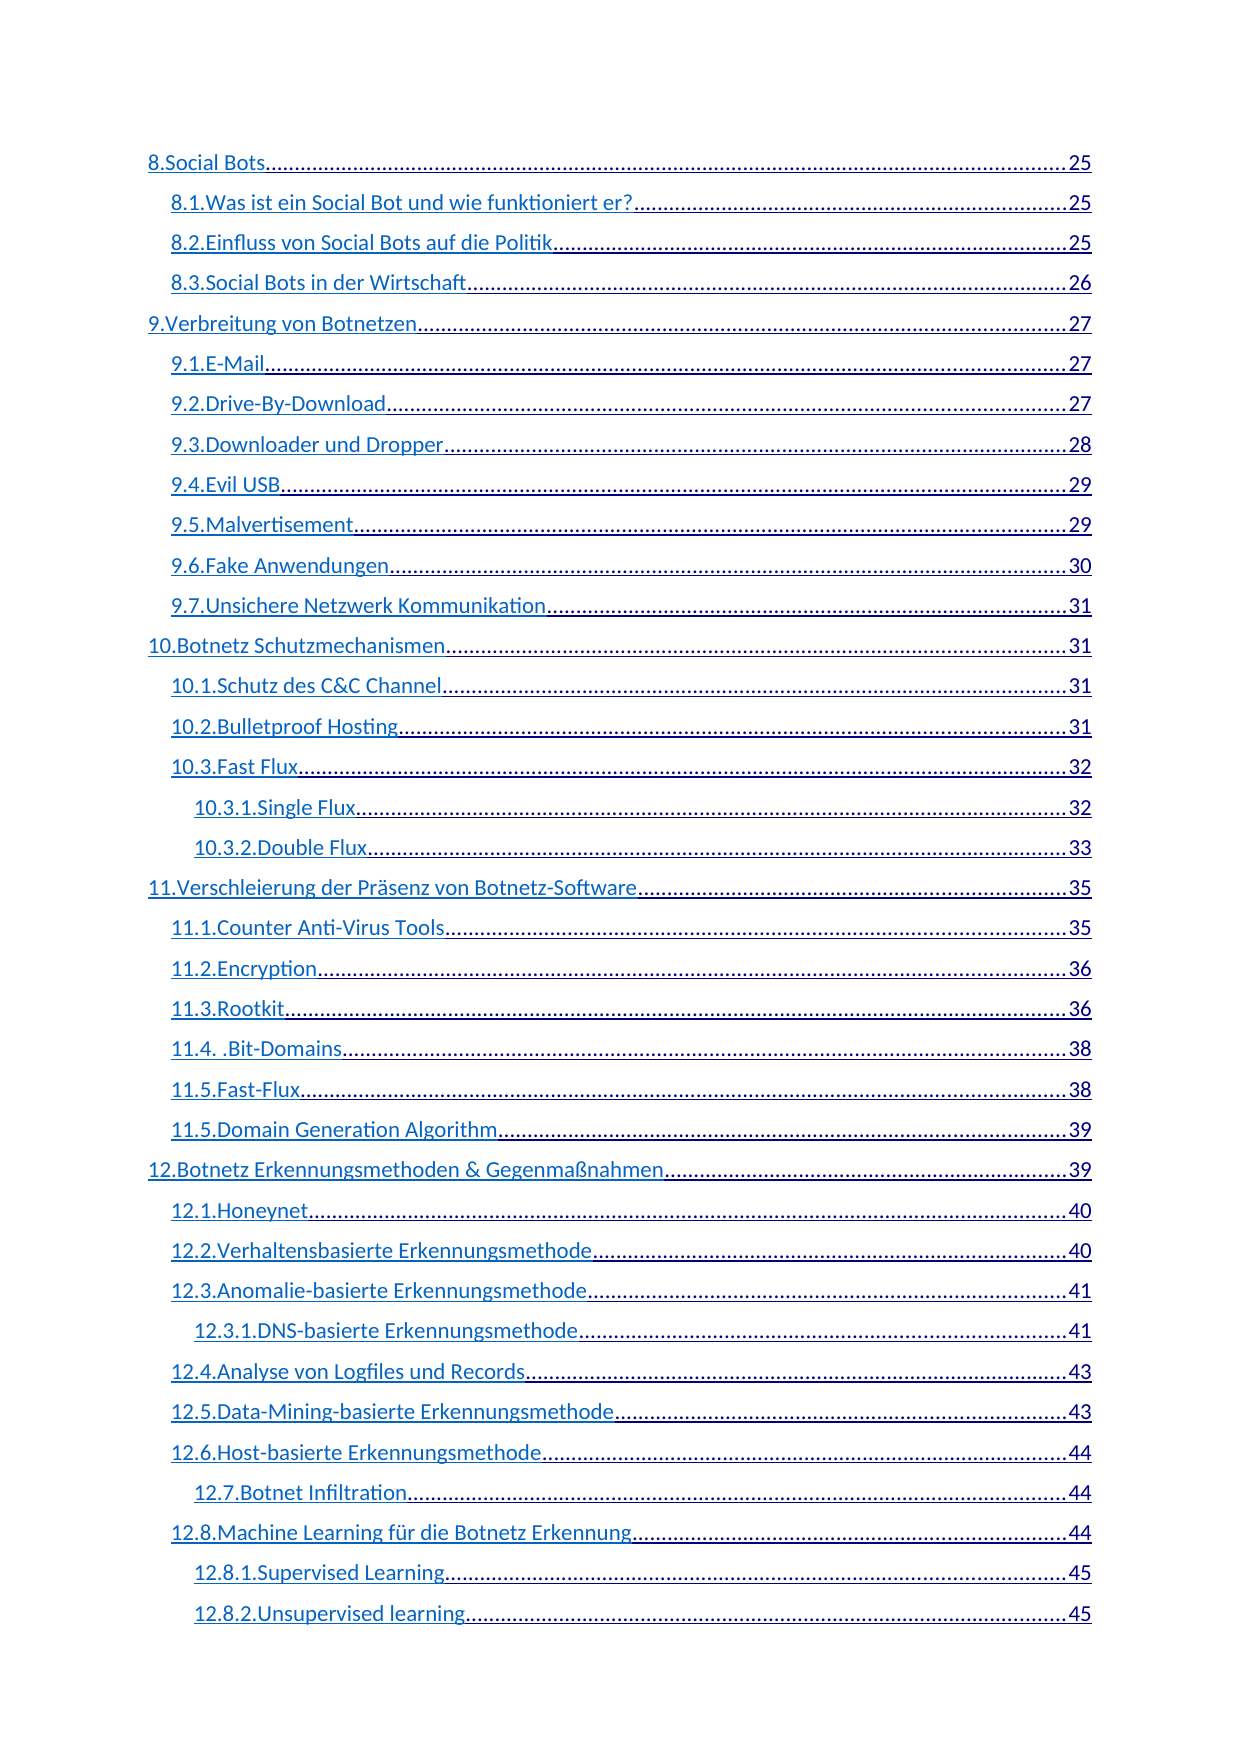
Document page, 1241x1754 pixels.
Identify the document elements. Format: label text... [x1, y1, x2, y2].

text 12.4.Analyse von Logfiles und Records 43 [171, 1357, 1093, 1385]
text 10.3.Fast Flux 32 [171, 752, 1093, 780]
text 12.7.Botnet Infiltration 44 [193, 1478, 1093, 1506]
text 10.2.Bulletproof Hosting 31 [171, 712, 1093, 740]
text 12.8.Machine Learning für die Botnetz Erkennung 44 [171, 1518, 1093, 1546]
text 9.4.Evil USB 29 [171, 470, 1093, 498]
text 9.6.Fake Anwendungen 30 [171, 551, 1093, 579]
text 10.3.2.Double Flux 33 [193, 833, 1093, 861]
text 11.Verschleierung der Präsenz von Botnetz-Software 35 [148, 873, 1093, 901]
text 12.2.Verhaltensbasierte Erkennungsmethode 40 [171, 1236, 1093, 1264]
text 11.4. .Bit-Domains 38 [171, 1034, 1093, 1062]
text 12.3.1.DNS-basierte Erkennungsmethode 41 [193, 1317, 1093, 1345]
text 10.Botnetz Schutzmechanismen 31 [148, 631, 1093, 659]
text 9.Verbreitung von Botnetzen 27 [148, 309, 1093, 337]
text 9.1.E-Mail 27 [171, 349, 1093, 377]
text 12.Botnetz Erkennungsmethoden & Gegenmaßnahmen 39 [148, 1155, 1093, 1183]
text 12.1.Honeynet 40 [171, 1196, 1093, 1224]
text 10.1.Schutz des C&C Channel 31 [171, 672, 1093, 700]
text 9.3.Downloader und Dropper 28 [171, 430, 1093, 458]
text 12.5.Data-Mining-basierte Erkennungsmethode 43 [171, 1397, 1093, 1425]
text 11.2.Encryption 36 [171, 954, 1093, 982]
text 11.5.Fast-Flux 38 [171, 1075, 1093, 1103]
text 8.2.Einfluss von Social Bots auf die Politik 25 [171, 228, 1093, 256]
text 11.1.Counter Anti-Virus Tools 35 [171, 913, 1093, 942]
text 8.Social Bots 25 [148, 148, 1093, 176]
text 12.8.1.Supervised Learning 45 [193, 1558, 1093, 1587]
text 10.3.1.Single Flux 32 [193, 793, 1093, 821]
text 9.2.Drive-By-Download 27 [171, 389, 1093, 417]
text 11.5.Domain Generation Algorithm 39 [171, 1115, 1093, 1143]
text 11.3.Rootkit 36 [171, 994, 1093, 1022]
text 9.5.Malvertisement 29 [171, 510, 1093, 538]
text 8.1.Was ist ein Social Bot und wie funktioniert er? 25 [171, 188, 1093, 216]
text 12.6.Host-basierte Erkennungsmethode 44 [171, 1438, 1093, 1466]
text 12.3.Anomalie-basierte Erkennungsmethode 41 [171, 1276, 1093, 1304]
text 12.8.2.Unsupervised learning 45 [193, 1599, 1093, 1627]
text 9.7.Unsichere Netzwerk Kommunikation 31 [171, 591, 1093, 619]
text 8.3.Social Bots in der Wirtschaft 26 [171, 268, 1093, 297]
